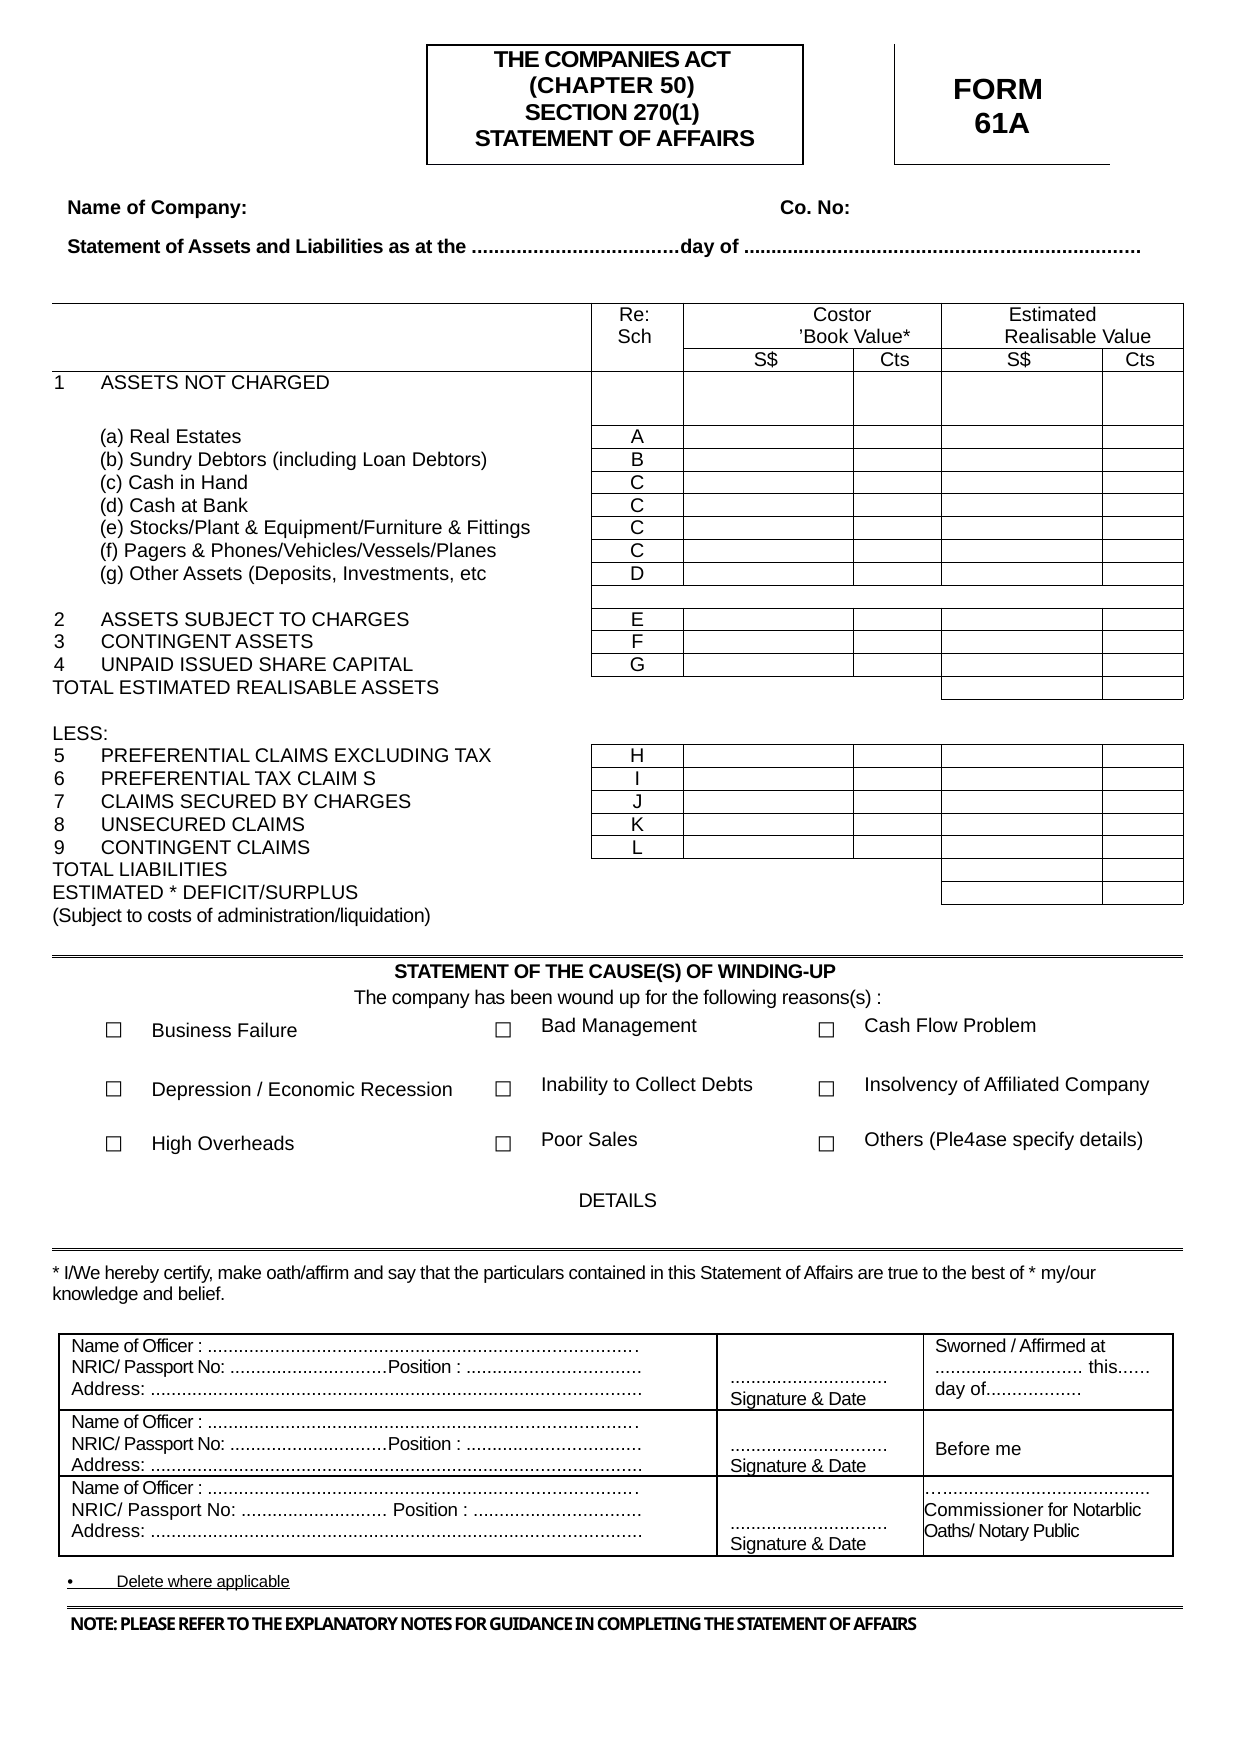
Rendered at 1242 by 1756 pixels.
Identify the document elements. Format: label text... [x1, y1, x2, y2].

table_cell [854, 426, 941, 448]
table_cell □ [805, 1068, 847, 1106]
table_cell C [592, 494, 683, 516]
table_cell (f) Pagers & Phones/Vehicles/Vessels/Planes [52, 539, 591, 562]
table_cell ESTIMATED * DEFICIT/SURPLUS [52, 881, 591, 904]
table_cell [683, 904, 853, 927]
table_cell [1103, 791, 1183, 813]
table_cell J [592, 791, 683, 813]
table_cell [591, 904, 683, 927]
table_cell Cts [854, 349, 941, 371]
table_cell [942, 654, 1102, 676]
table_cell . Signature & Date [718, 1411, 923, 1475]
table_cell [942, 517, 1102, 539]
table_cell 9 CONTINGENT CLAIMS [52, 835, 591, 858]
table_cell [591, 859, 683, 881]
table_cell [1103, 609, 1183, 630]
table_cell [854, 721, 941, 744]
table_cell [684, 472, 853, 493]
table_cell [592, 586, 683, 607]
table_cell [942, 426, 1102, 448]
table_cell 7 CLAIMS SECURED BY CHARGES [52, 790, 591, 813]
table_cell [524, 1106, 805, 1122]
table_cell G [592, 654, 683, 676]
table_cell (e) Stocks/Plant & Equipment/Furniture & Fittings [52, 516, 591, 539]
table_cell [805, 1106, 847, 1122]
table_cell B [592, 449, 683, 471]
text * I/We hereby certify, make oath/affirm and say that the particulars contained in this Statement of Affairs are true to the best of * my/our knowledge and belief. [52, 1262, 1153, 1333]
table_cell [591, 677, 683, 699]
table_cell [854, 631, 941, 653]
table_cell [135, 1106, 482, 1122]
table_cell [854, 494, 941, 516]
table_cell [1103, 654, 1183, 676]
table_cell [52, 585, 591, 607]
table_cell [684, 745, 853, 767]
table_cell [1102, 586, 1183, 607]
table_cell Poor Sales [524, 1122, 805, 1161]
table_cell [683, 586, 853, 607]
table_header □ [805, 1009, 847, 1047]
table_cell [1103, 472, 1183, 493]
table_cell [942, 814, 1102, 835]
table_cell [1102, 905, 1183, 927]
table_cell [93, 1106, 134, 1122]
table_cell [482, 1106, 524, 1122]
table_cell Depression / Economic Recession [135, 1068, 482, 1106]
table_cell [1103, 677, 1183, 699]
table_header Bad Management [524, 1009, 805, 1047]
table_cell [1102, 700, 1183, 721]
table_cell [805, 1047, 847, 1068]
table_cell 3 CONTINGENT ASSETS [52, 630, 591, 653]
table_cell [854, 677, 941, 699]
table_cell H [592, 745, 683, 767]
table_cell [942, 859, 1102, 881]
table_header [804, 44, 894, 163]
table_header THE COMPANIES ACT (CHAPTER 50) SECTION 270(1) STATEMENT OF AFFAIRS [428, 46, 802, 163]
table_cell [482, 1047, 524, 1068]
table_header □ [93, 1009, 134, 1047]
table_cell [1103, 745, 1183, 767]
table_cell [854, 904, 941, 927]
table_cell [942, 563, 1102, 584]
table_cell A [592, 426, 683, 448]
table_header □ [482, 1009, 524, 1047]
table_cell [683, 699, 853, 721]
table_cell [135, 1047, 482, 1068]
table_cell [854, 814, 941, 835]
table_cell 6 PREFERENTIAL TAX CLAIM S [52, 767, 591, 790]
table_cell (g) Other Assets (Deposits, Investments, etc [52, 562, 591, 584]
table_cell [684, 540, 853, 562]
table_cell E [592, 609, 683, 630]
table_header Cash Flow Problem [847, 1009, 1183, 1047]
table_cell [942, 449, 1102, 471]
table_cell [683, 881, 853, 904]
table_cell [854, 654, 941, 676]
table_cell [1103, 882, 1183, 904]
table_header Value [1102, 304, 1183, 348]
table_header Business Failure [135, 1009, 482, 1047]
table_cell [941, 905, 1102, 927]
table_cell [93, 1047, 134, 1068]
table_cell [854, 517, 941, 539]
table_cell □ [482, 1122, 524, 1161]
table_cell [1103, 372, 1183, 425]
table_cell [942, 745, 1102, 767]
table_cell [941, 586, 1102, 607]
table_header Cost ’Book [684, 304, 853, 348]
table_cell S$ [942, 349, 1102, 371]
table_cell [854, 836, 941, 858]
table_cell . Signature & Date [718, 1477, 923, 1555]
table_cell [1103, 631, 1183, 653]
table_cell [1103, 540, 1183, 562]
table_cell C [592, 540, 683, 562]
text DETAILS [52, 1189, 1183, 1211]
table_cell [684, 372, 853, 425]
table_cell 1 ASSETS NOT CHARGED [52, 372, 591, 425]
table_cell □ [482, 1068, 524, 1106]
table_cell [684, 494, 853, 516]
table_cell [942, 836, 1102, 858]
table_cell [1103, 494, 1183, 516]
table_cell 2 ASSETS SUBJECT TO CHARGES [52, 608, 591, 630]
table_cell (c) Cash in Hand [52, 471, 591, 493]
table_cell [854, 472, 941, 493]
table_cell D [592, 563, 683, 584]
table_cell [1103, 517, 1183, 539]
table_cell [942, 631, 1102, 653]
table_cell [942, 540, 1102, 562]
table_cell [854, 745, 941, 767]
table_cell [52, 348, 591, 371]
table_cell [684, 426, 853, 448]
table_header Estimated Realisable [942, 304, 1102, 348]
table_cell □ [805, 1122, 847, 1161]
table_cell [683, 721, 853, 744]
table_cell [591, 721, 683, 744]
table_cell (b) Sundry Debtors (including Loan Debtors) [52, 448, 591, 471]
table_header Re: Sch [592, 304, 683, 348]
table_cell [942, 609, 1102, 630]
table_cell [592, 372, 683, 425]
table_cell [683, 677, 853, 699]
table_header Name of Officer : . NRIC/ Passport No: Position : Address: [60, 1335, 716, 1409]
table_cell [942, 791, 1102, 813]
table_cell [1103, 563, 1183, 584]
table_cell [942, 677, 1102, 699]
table_cell Others (Ple4ase specify details) [847, 1122, 1183, 1161]
table_cell [684, 563, 853, 584]
table_cell S$ [684, 349, 853, 371]
table_cell [591, 881, 683, 904]
table_cell [1103, 768, 1183, 790]
table_cell [52, 699, 591, 721]
table_cell [591, 699, 683, 721]
table_header . Signature & Date [718, 1335, 923, 1409]
table_cell [854, 609, 941, 630]
text Statement of Assets and Liabilities as at the day of [67, 235, 1183, 257]
table_cell [854, 563, 941, 584]
text Name of Company: <o.name> Co. No: <o.uen> [67, 191, 1183, 220]
table_cell TOTAL LIABILITIES [52, 858, 591, 881]
table_cell F [592, 631, 683, 653]
table_cell Name of Officer : . NRIC/ Passport No: Position : Address: [60, 1477, 716, 1555]
table_cell □ [93, 1068, 134, 1106]
table_cell TOTAL ESTIMATED REALISABLE ASSETS [52, 676, 591, 699]
table_cell (d) Cash at Bank [52, 493, 591, 516]
table_cell [1103, 449, 1183, 471]
table_header FORM 61A [895, 44, 1109, 163]
table_cell 5 PREFERENTIAL CLAIMS EXCLUDING TAX [52, 744, 591, 767]
table_cell LESS: [52, 721, 591, 744]
table_cell Before me [924, 1411, 1172, 1475]
table_cell [1103, 836, 1183, 858]
table_cell [854, 540, 941, 562]
table_cell [847, 1047, 1183, 1068]
table_cell (a) Real Estates [52, 425, 591, 448]
table_cell Inability to Collect Debts [524, 1068, 805, 1106]
table_cell [854, 372, 941, 425]
table_cell C [592, 472, 683, 493]
table_cell …........................................ Commissioner for Notarblic Oaths/ Notary Public [924, 1477, 1172, 1555]
table_header [52, 304, 591, 348]
table_cell [684, 609, 853, 630]
table_cell [942, 372, 1102, 425]
table_cell [1103, 426, 1183, 448]
table_cell L [592, 836, 683, 858]
table_cell [854, 768, 941, 790]
table_cell [524, 1047, 805, 1068]
table_cell [684, 836, 853, 858]
table_cell [941, 700, 1102, 721]
table_cell Name of Officer : . NRIC/ Passport No: Position : Address: [60, 1411, 716, 1475]
table_cell [942, 472, 1102, 493]
table_cell [684, 791, 853, 813]
table_cell 8 UNSECURED CLAIMS [52, 813, 591, 835]
table_cell [854, 449, 941, 471]
table_header or Value* [854, 304, 941, 348]
table_cell [854, 586, 941, 607]
table_cell [683, 859, 853, 881]
table_cell [1103, 859, 1183, 881]
table_cell [684, 449, 853, 471]
table_cell [1102, 721, 1183, 744]
table_cell [847, 1106, 1183, 1122]
table_cell [684, 654, 853, 676]
table_cell 4 UNPAID ISSUED SHARE CAPITAL [52, 653, 591, 676]
table_cell [942, 882, 1102, 904]
table_header Sworned / Affirmed at this day of [924, 1335, 1172, 1409]
table_cell [684, 517, 853, 539]
text STATEMENT OF THE CAUSE(S) OF WINDING-UP [52, 958, 1183, 986]
table_cell Insolvency of Affiliated Company [847, 1068, 1183, 1106]
table_cell K [592, 814, 683, 835]
table_cell [1103, 814, 1183, 835]
text The company has been wound up for the following reasons(s) : [52, 986, 1183, 1008]
table_cell [942, 768, 1102, 790]
text • Delete where applicable [67, 1571, 1183, 1591]
table_cell (Subject to costs of administration/liquidation) [52, 904, 591, 927]
table_cell [854, 859, 941, 881]
text NOTE: PLEASE REFER TO THE EXPLANATORY NOTES FOR GUIDANCE IN COMPLETING THE STATEMENT OF AFFAIRS [67, 1609, 1183, 1638]
table_cell C [592, 517, 683, 539]
table_cell [854, 699, 941, 721]
table_cell [684, 631, 853, 653]
table_cell [684, 768, 853, 790]
table_cell □ [93, 1122, 134, 1161]
table_cell I [592, 768, 683, 790]
table_cell [942, 494, 1102, 516]
table_cell [592, 348, 683, 371]
table_cell [854, 791, 941, 813]
table_cell [684, 814, 853, 835]
table_cell Cts [1103, 349, 1183, 371]
table_cell High Overheads [135, 1122, 482, 1161]
table_cell [854, 881, 941, 904]
table_cell [941, 721, 1102, 744]
